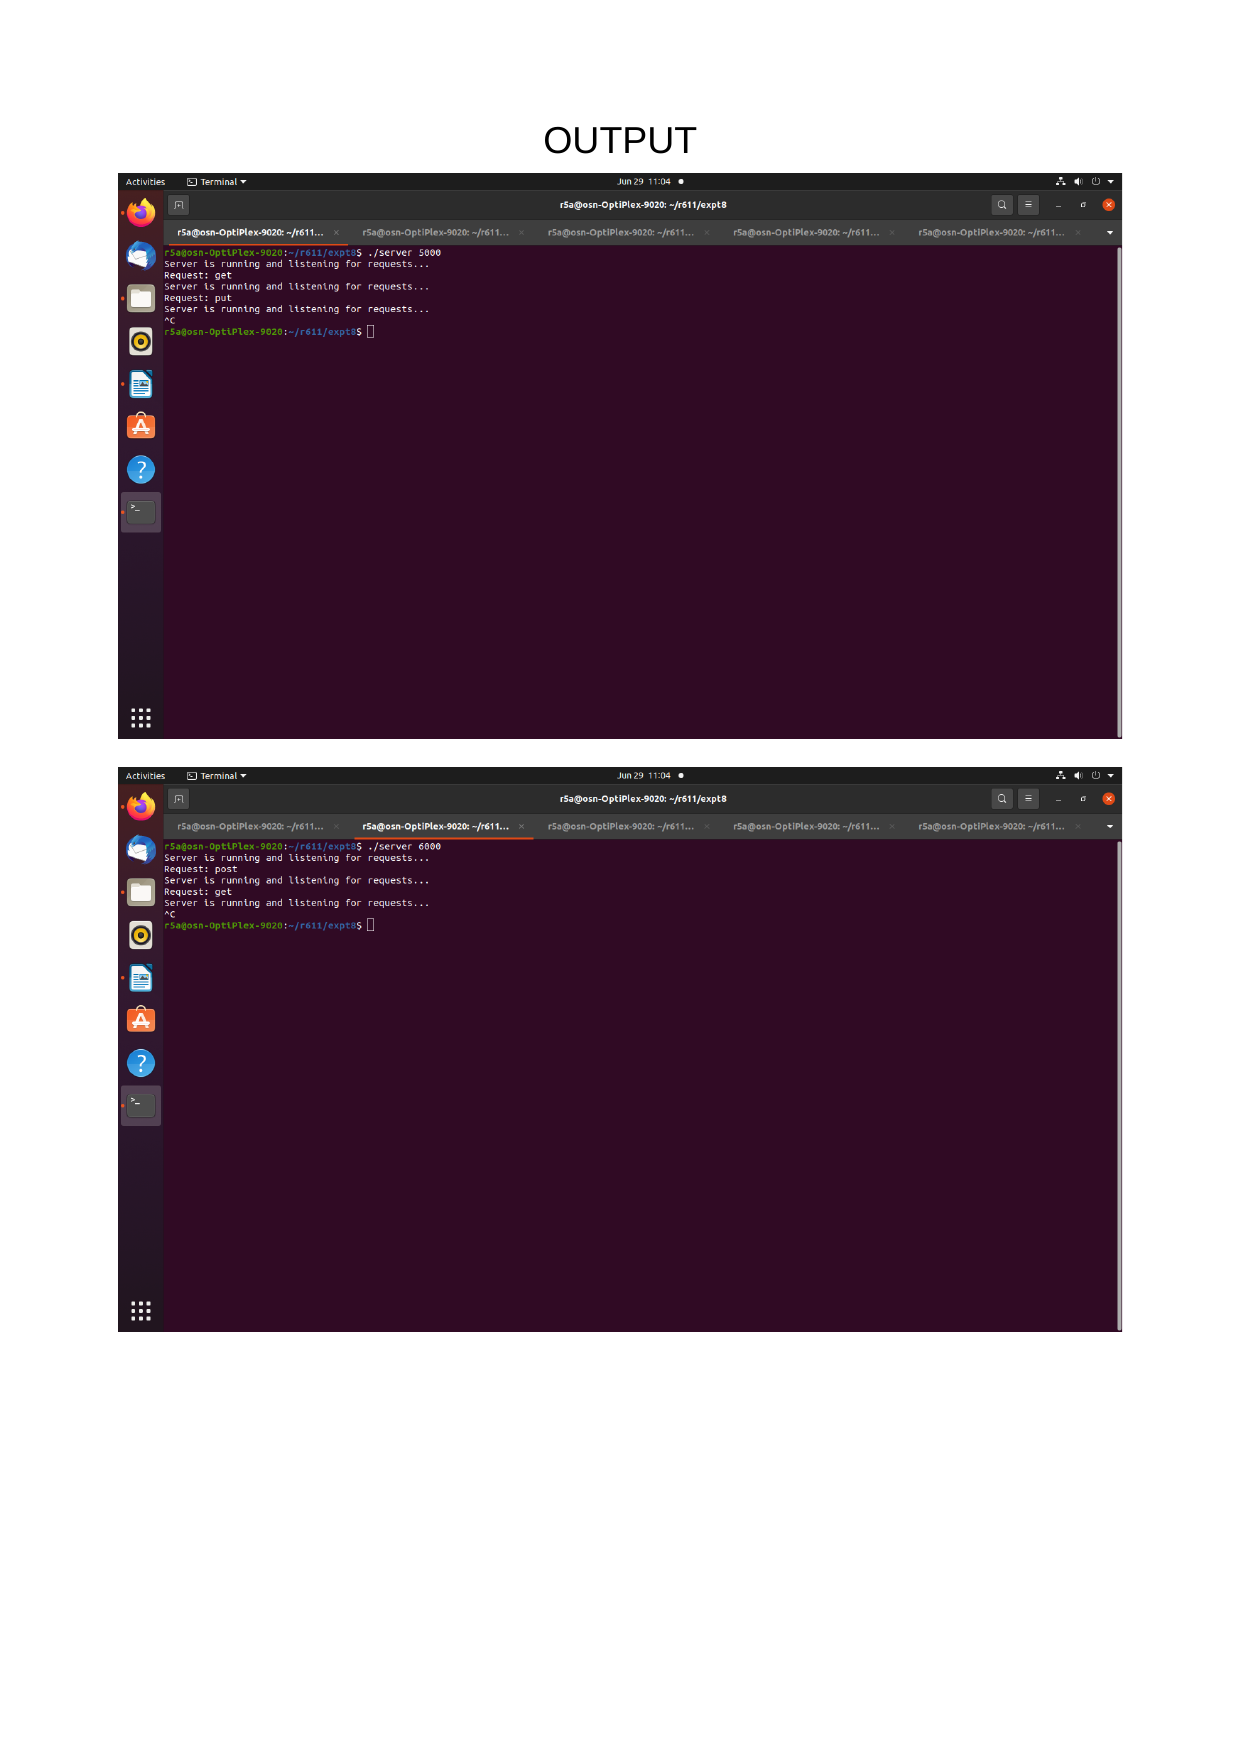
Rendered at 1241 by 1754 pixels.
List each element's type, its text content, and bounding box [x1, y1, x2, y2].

subtitle OUTPUT [118, 118, 1122, 161]
picture [118, 767, 1123, 1332]
picture [118, 173, 1123, 739]
